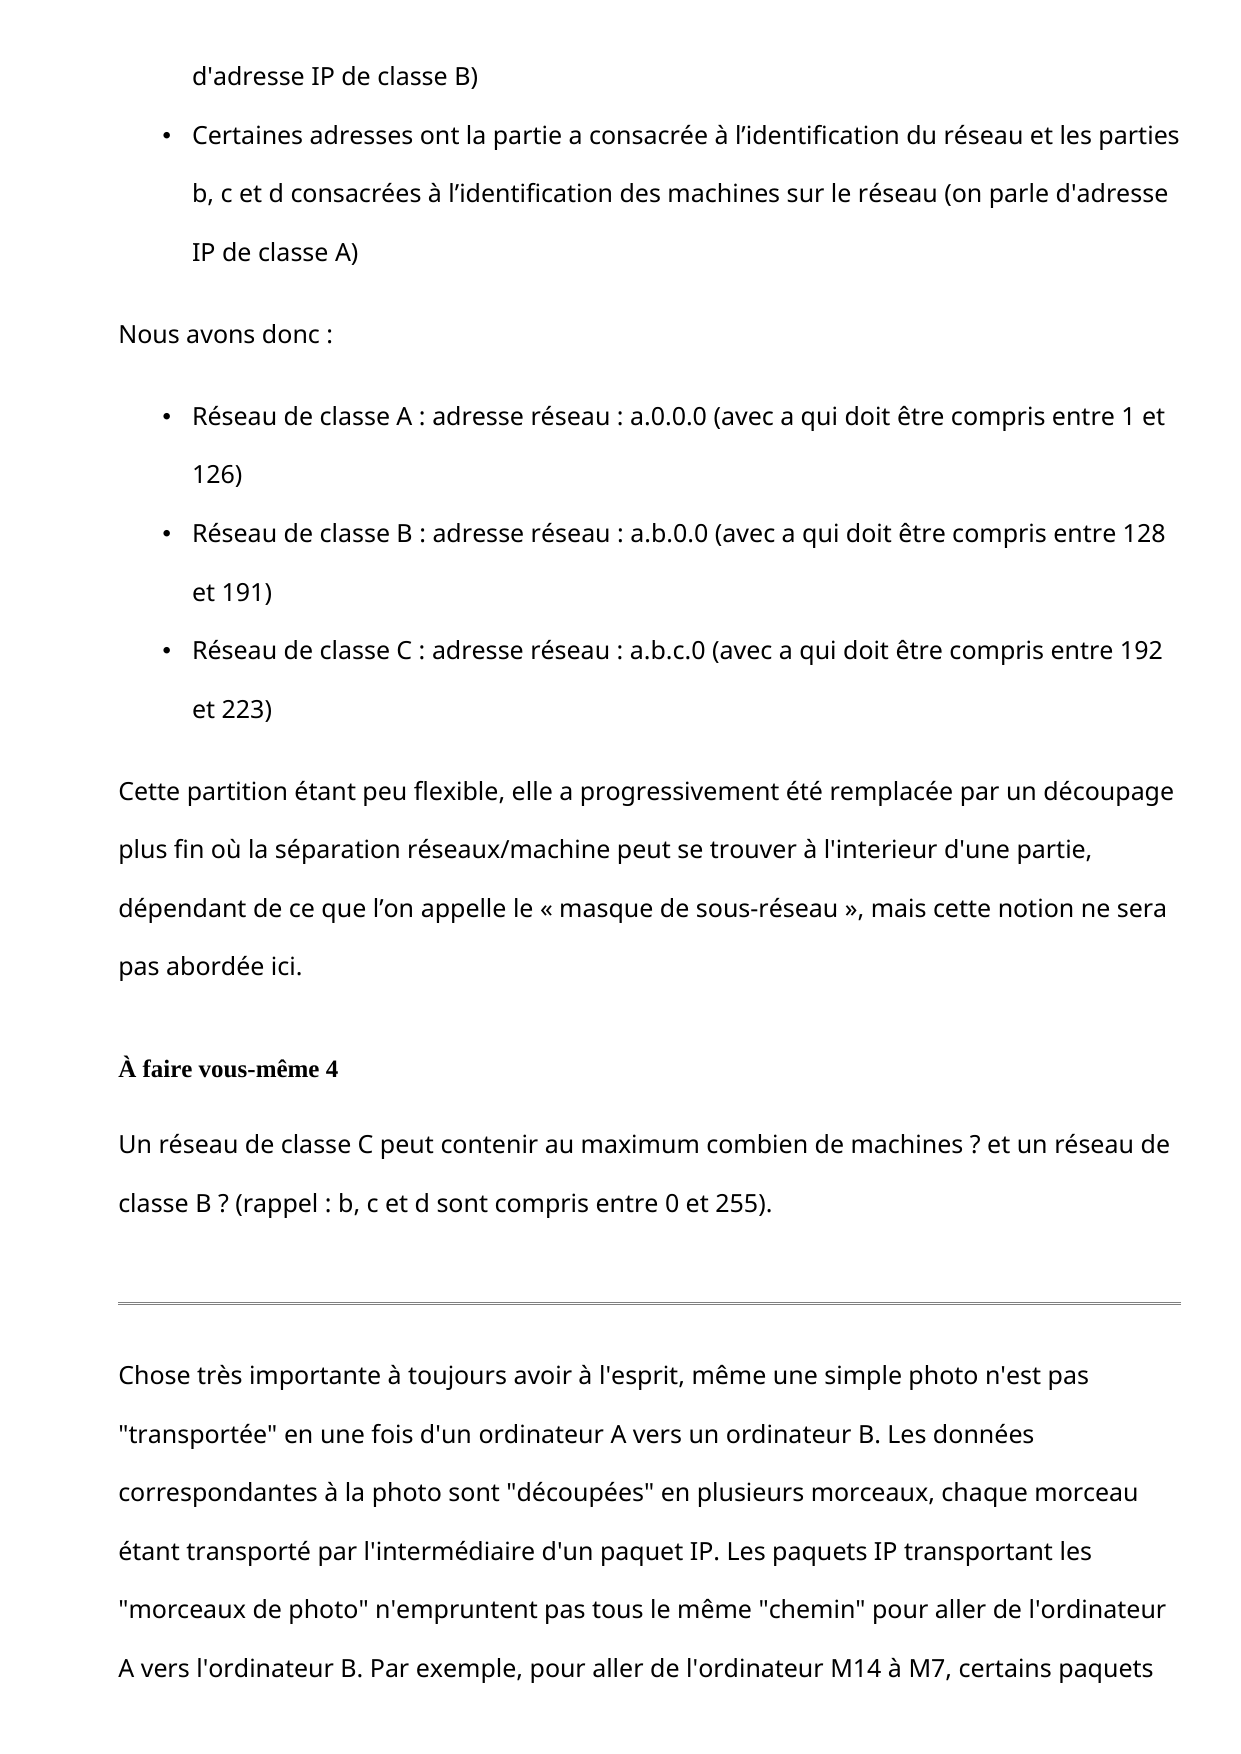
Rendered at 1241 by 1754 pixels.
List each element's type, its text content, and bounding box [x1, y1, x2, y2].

text Chose très importante à toujours avoir à l'esprit, même une simple photo n'est pas "transportée" en une fois d'un ordinateur A vers un ordinateur B. Les données correspondantes à la photo sont "découpées" en plusieurs morceaux, chaque morceau étant transporté par l'intermédiaire d'un paquet IP. Les paquets IP transportant les "morceaux de photo" n'empruntent pas tous le même "chemin" pour aller de l'ordinateur A vers l'ordinateur B. Par exemple, pour aller de l'ordinateur M14 à M7, certains paquets [118, 1358, 1181, 1685]
list Réseau de classe B : adresse réseau : a.b.0.0 (avec a qui doit être compris entre 128 et 191) [162, 516, 1181, 608]
text Cette partition étant peu flexible, elle a progressivement été remplacée par un découpage plus fin où la séparation réseaux/machine peut se trouver à l'interieur d'une partie, dépendant de ce que l’on appelle le « masque de sous-réseau », mais cette notion ne sera pas abordée ici. [118, 773, 1181, 983]
list Réseau de classe C : adresse réseau : a.b.c.0 (avec a qui doit être compris entre 192 et 223) [162, 633, 1181, 725]
list Réseau de classe A : adresse réseau : a.0.0.0 (avec a qui doit être compris entre 1 et 126) [162, 399, 1181, 491]
text Un réseau de classe C peut contenir au maximum combien de machines ? et un réseau de classe B ? (rappel : b, c et d sont compris entre 0 et 255). [118, 1127, 1181, 1220]
subtitle À faire vous-même 4 [118, 1054, 1181, 1083]
text Nous avons donc : [118, 317, 1181, 351]
list d'adresse IP de classe B) [162, 59, 1181, 93]
list Certaines adresses ont la partie a consacrée à l’identification du réseau et les parties b, c et d consacrées à l’identification des machines sur le réseau (on parle d'adresse IP de classe A) [162, 118, 1181, 269]
